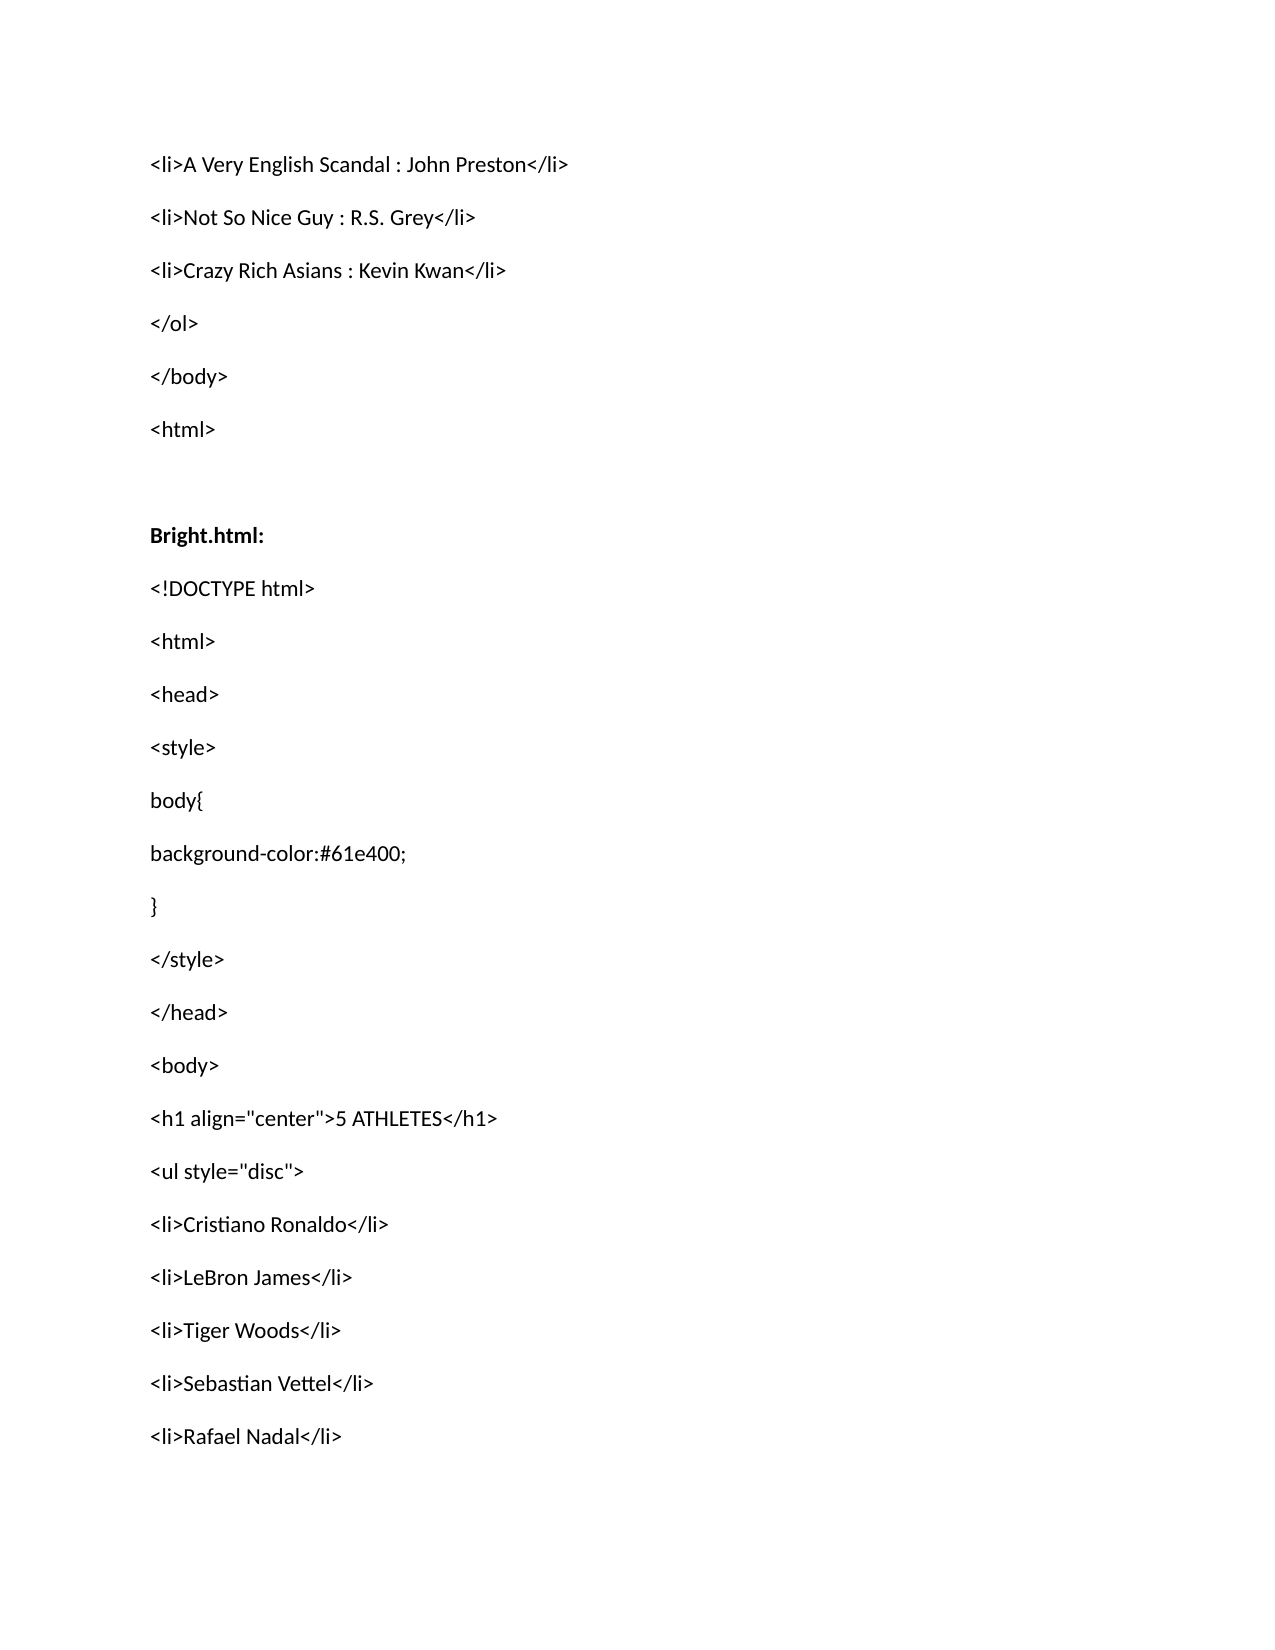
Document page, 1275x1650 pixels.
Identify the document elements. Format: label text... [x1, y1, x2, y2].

text </ol> [150, 309, 1125, 337]
text <li>A Very English Scandal : John Preston</li> [150, 150, 1125, 178]
text } [150, 892, 1125, 920]
text <html> [150, 627, 1125, 655]
text <ul style="disc"> [150, 1157, 1125, 1185]
text <li>Cristiano Ronaldo</li> [150, 1210, 1125, 1238]
text <head> [150, 680, 1125, 708]
text <style> [150, 733, 1125, 761]
text <li>Tiger Woods</li> [150, 1316, 1125, 1344]
text <body> [150, 1051, 1125, 1079]
text </body> [150, 362, 1125, 390]
text background-color:#61e400; [150, 839, 1125, 867]
text </style> [150, 945, 1125, 973]
text </head> [150, 998, 1125, 1026]
text Bright.html: [150, 521, 1125, 549]
text <li>Sebastian Vettel</li> [150, 1369, 1125, 1397]
text <li>LeBron James</li> [150, 1263, 1125, 1291]
text body{ [150, 786, 1125, 814]
text <h1 align="center">5 ATHLETES</h1> [150, 1104, 1125, 1132]
text <li>Crazy Rich Asians : Kevin Kwan</li> [150, 256, 1125, 284]
text <html> [150, 415, 1125, 443]
text <li>Rafael Nadal</li> [150, 1422, 1125, 1451]
text <li>Not So Nice Guy : R.S. Grey</li> [150, 203, 1125, 231]
text <!DOCTYPE html> [150, 574, 1125, 602]
